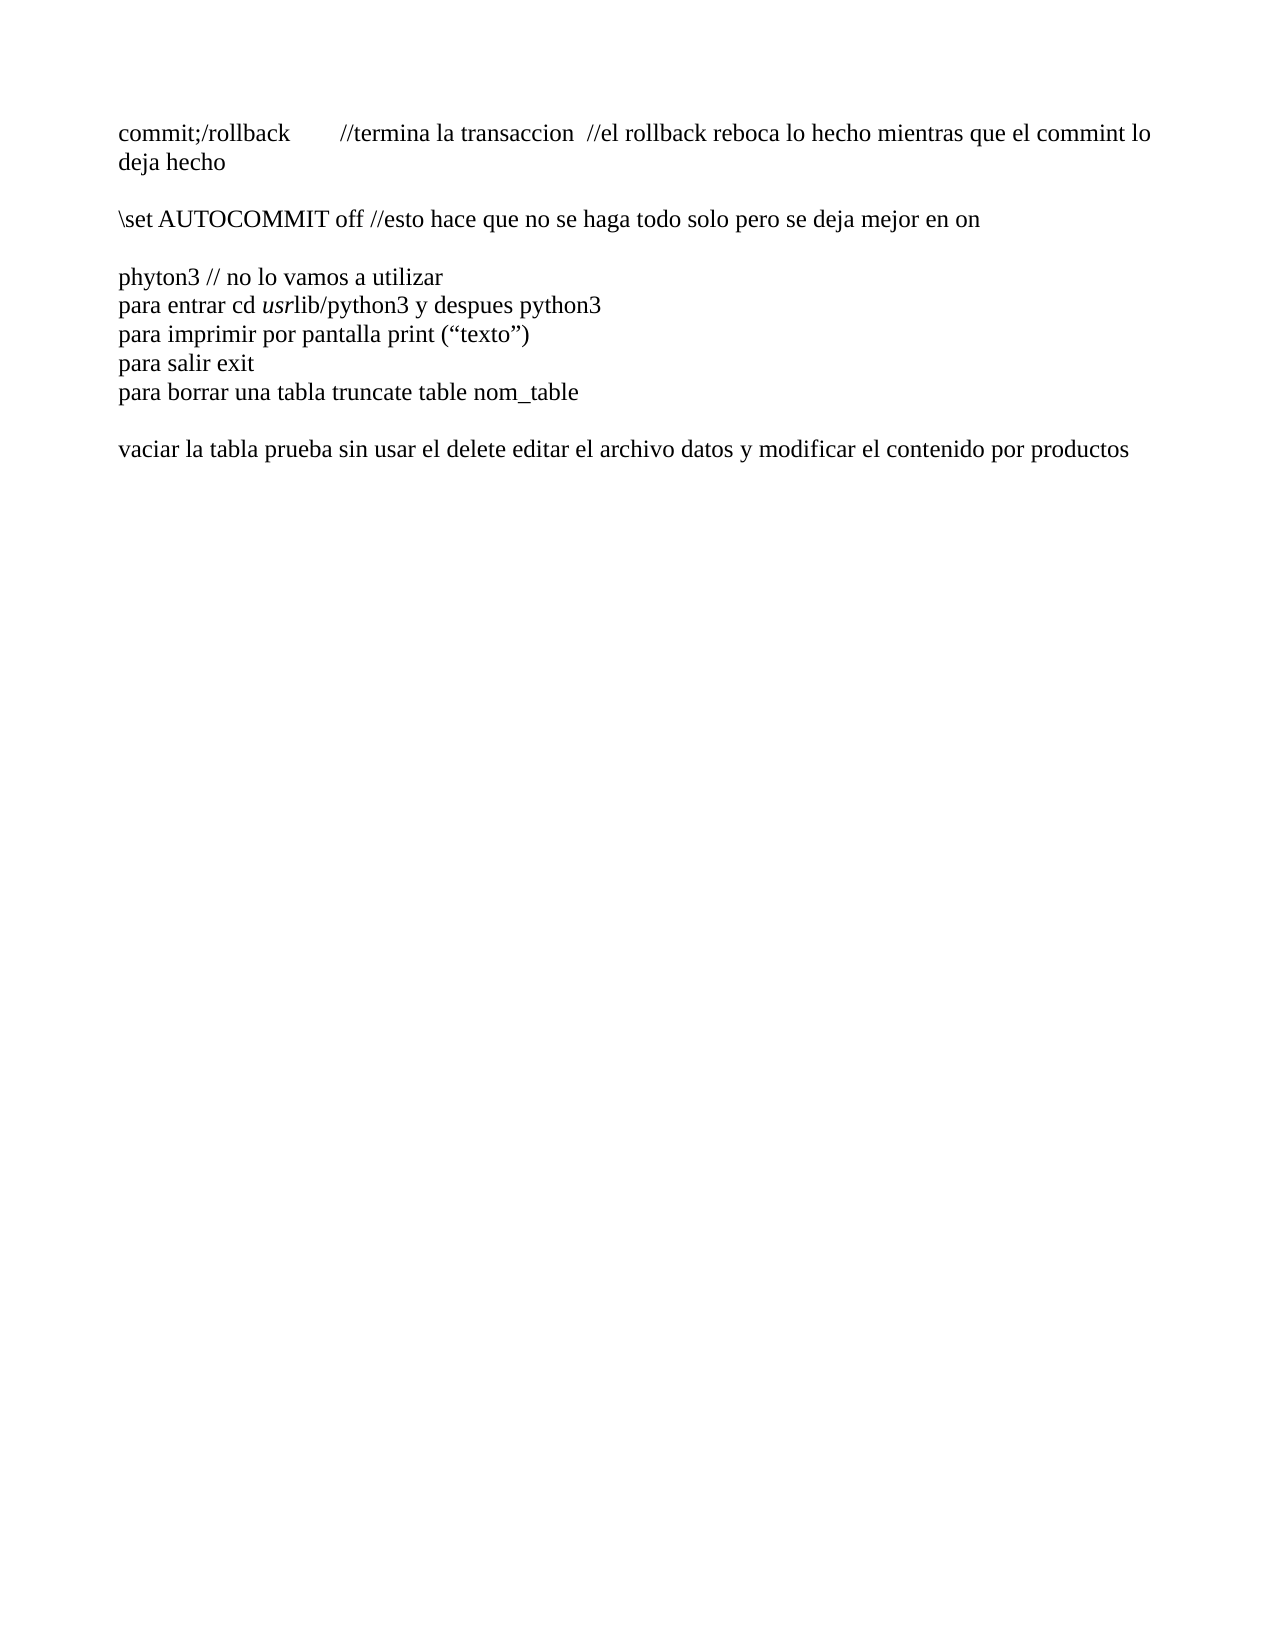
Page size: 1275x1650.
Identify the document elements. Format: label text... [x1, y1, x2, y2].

text vaciar la tabla prueba sin usar el delete editar el archivo datos y modificar el contenido por productos [118, 434, 1157, 463]
text para entrar cd usrlib/python3 y despues python3 [118, 291, 1157, 319]
text \set AUTOCOMMIT off //esto hace que no se haga todo solo pero se deja mejor en on [118, 204, 1157, 233]
text commit;/rollback //termina la transaccion //el rollback reboca lo hecho mientras que el commint lo deja hecho [118, 118, 1157, 176]
text para salir exit [118, 348, 1157, 377]
text para borrar una tabla truncate table nom_table [118, 377, 1157, 406]
text phyton3 // no lo vamos a utilizar [118, 262, 1157, 291]
text para imprimir por pantalla print (“texto”) [118, 319, 1157, 348]
